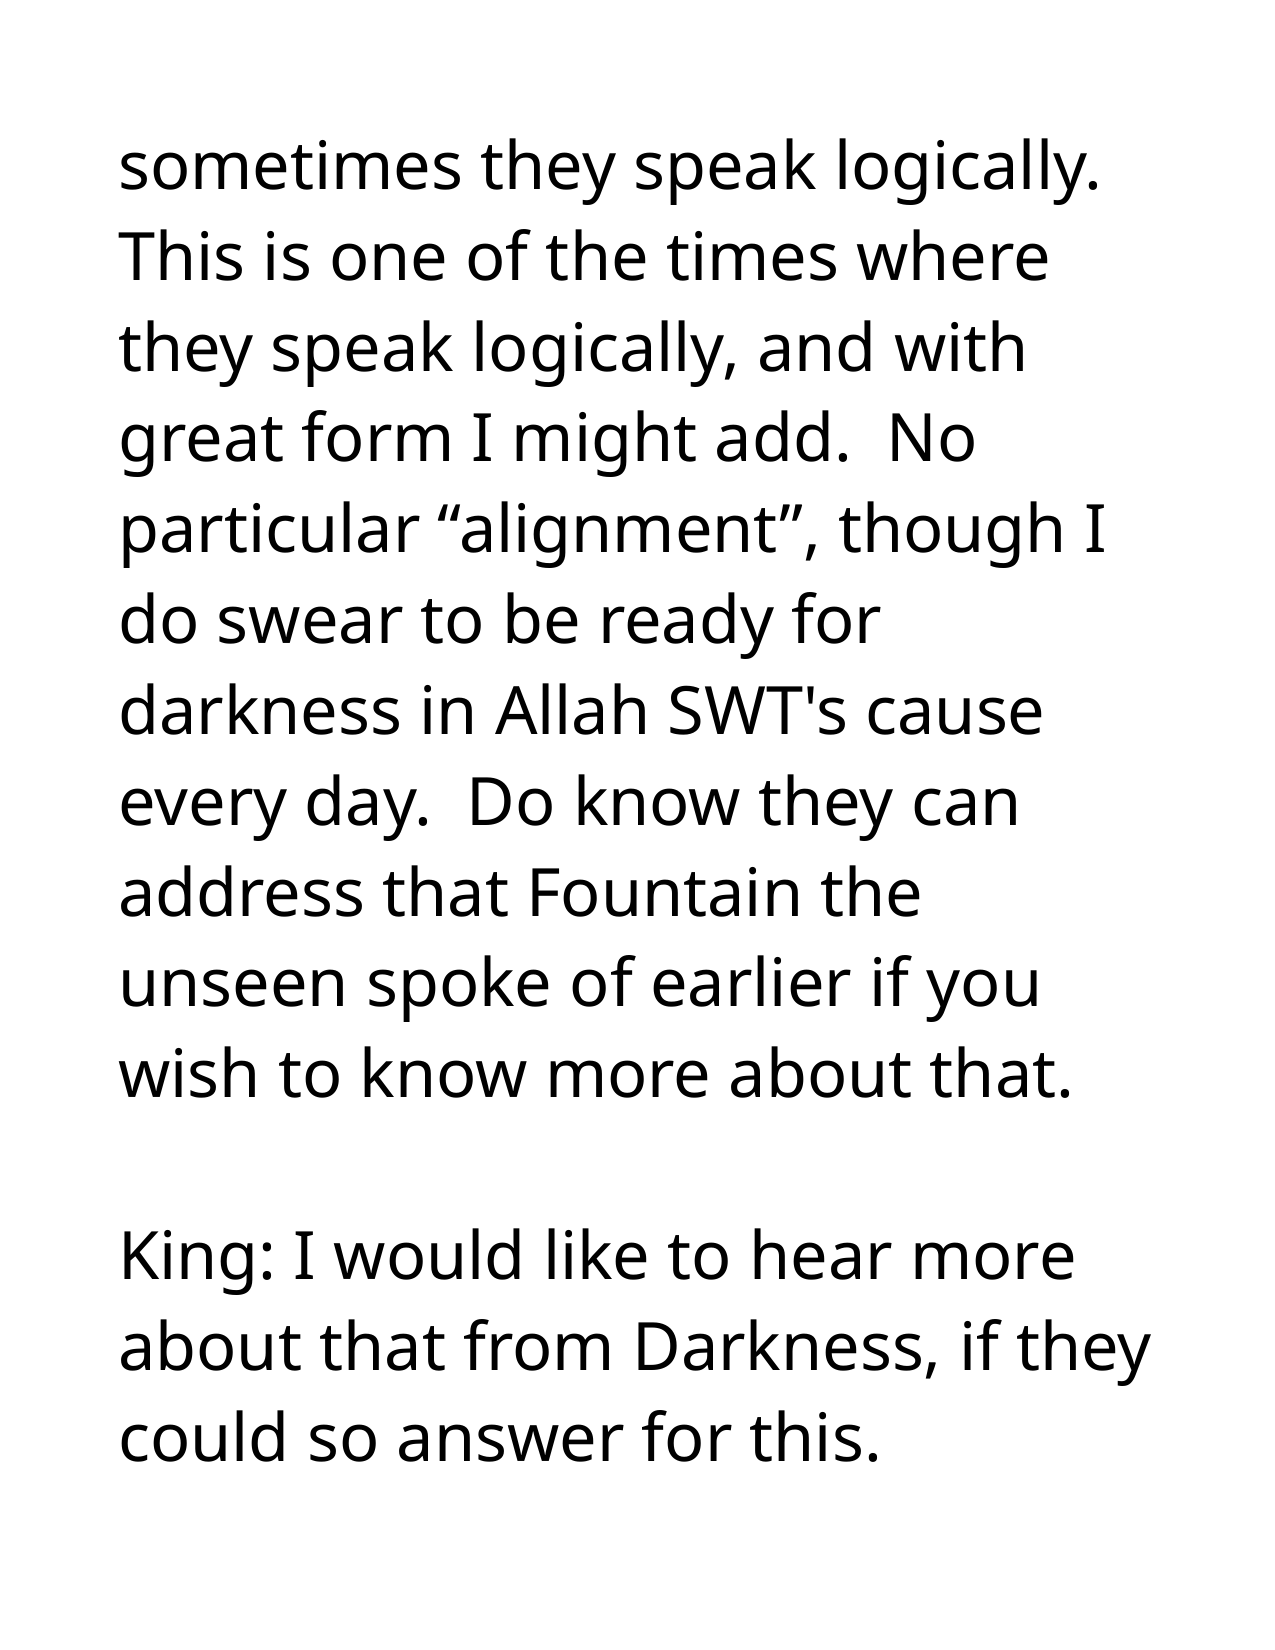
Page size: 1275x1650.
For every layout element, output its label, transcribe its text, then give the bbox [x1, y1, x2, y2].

text King: I would like to hear more about that from Darkness, if they could so answer for this. [118, 1208, 1157, 1481]
text sometimes they speak logically. This is one of the times where they speak logically, and with great form I might add. No particular “alignment”, though I do swear to be ready for darkness in Allah SWT's cause every day. Do know they can address that Fountain the unseen spoke of earlier if you wish to know more about that. [118, 118, 1157, 1117]
